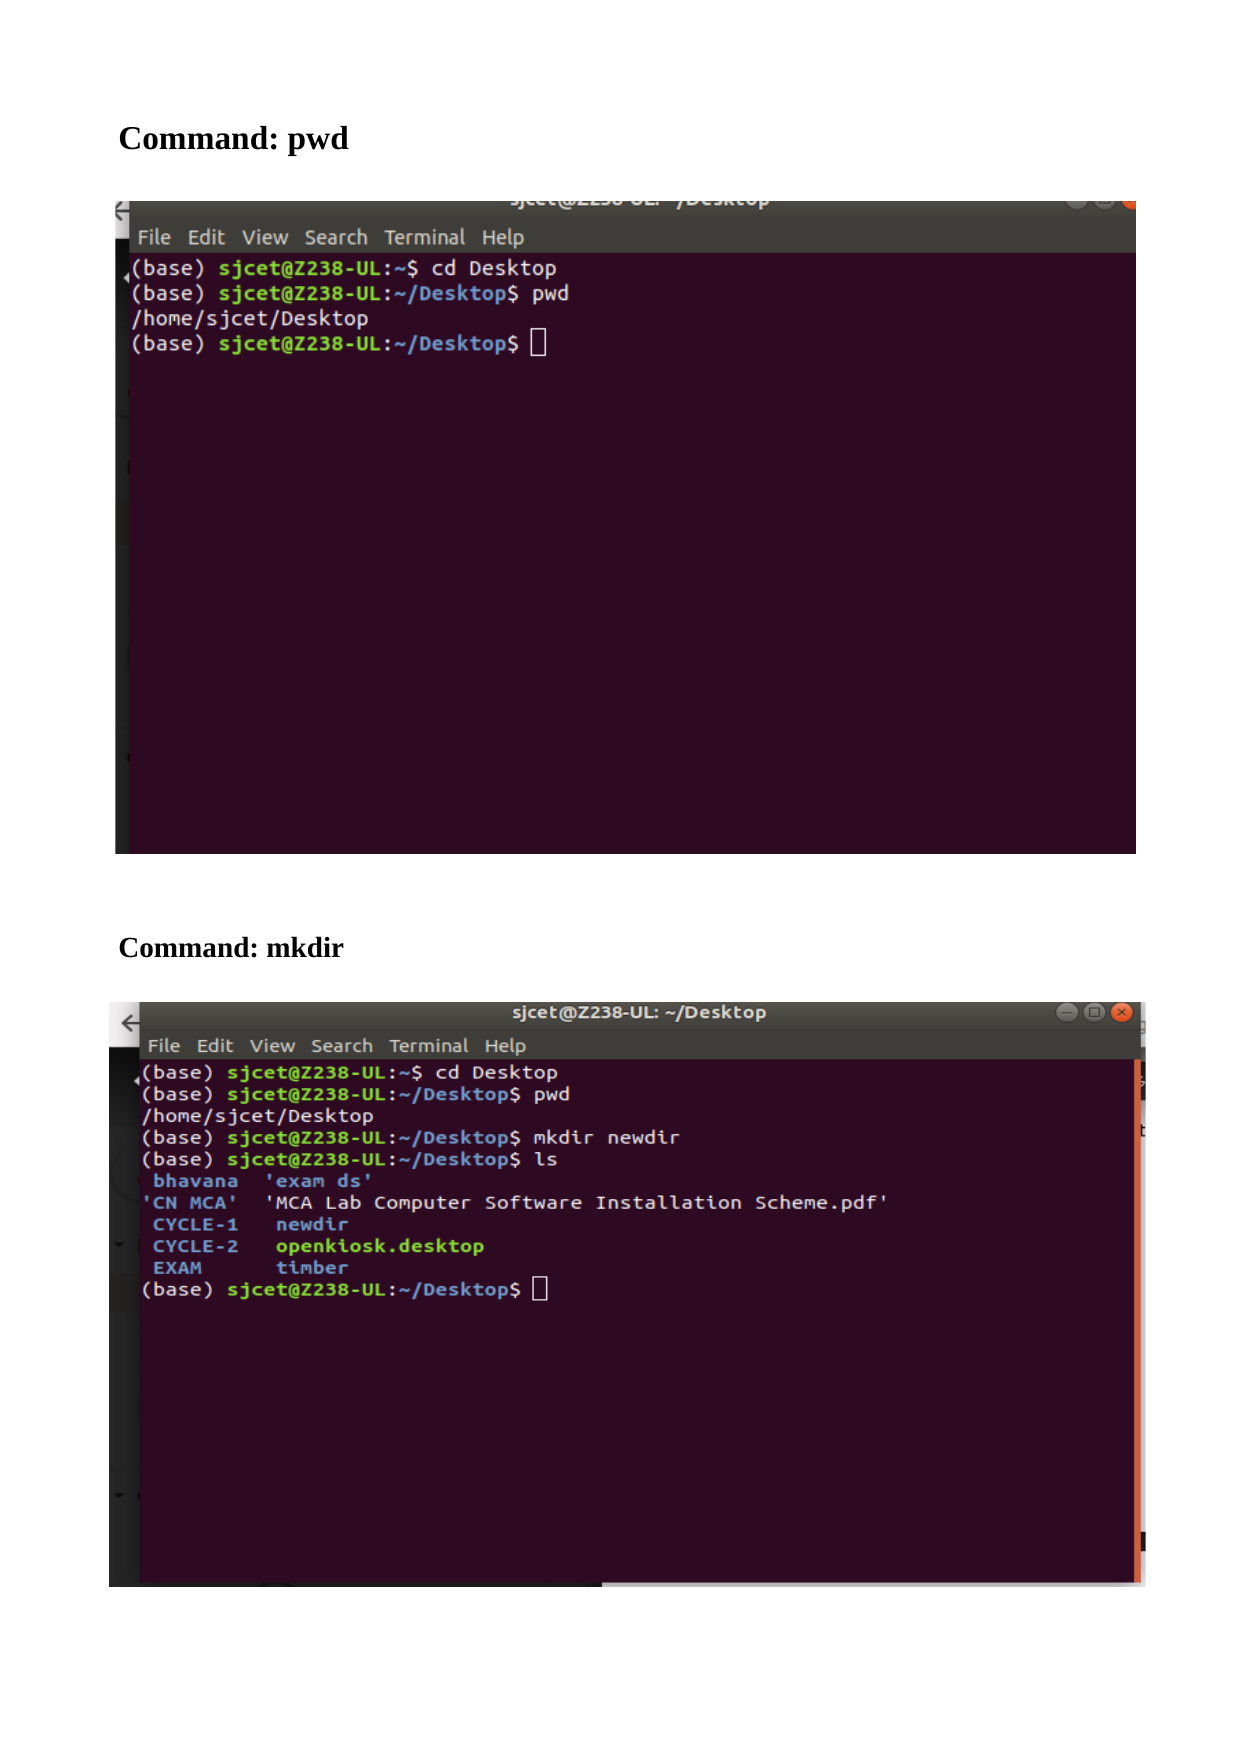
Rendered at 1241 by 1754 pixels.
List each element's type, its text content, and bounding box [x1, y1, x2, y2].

picture [115, 201, 360, 854]
text Command: pwd [118, 118, 1122, 156]
text Command: mkdir [118, 930, 1122, 964]
picture [109, 1002, 339, 1587]
